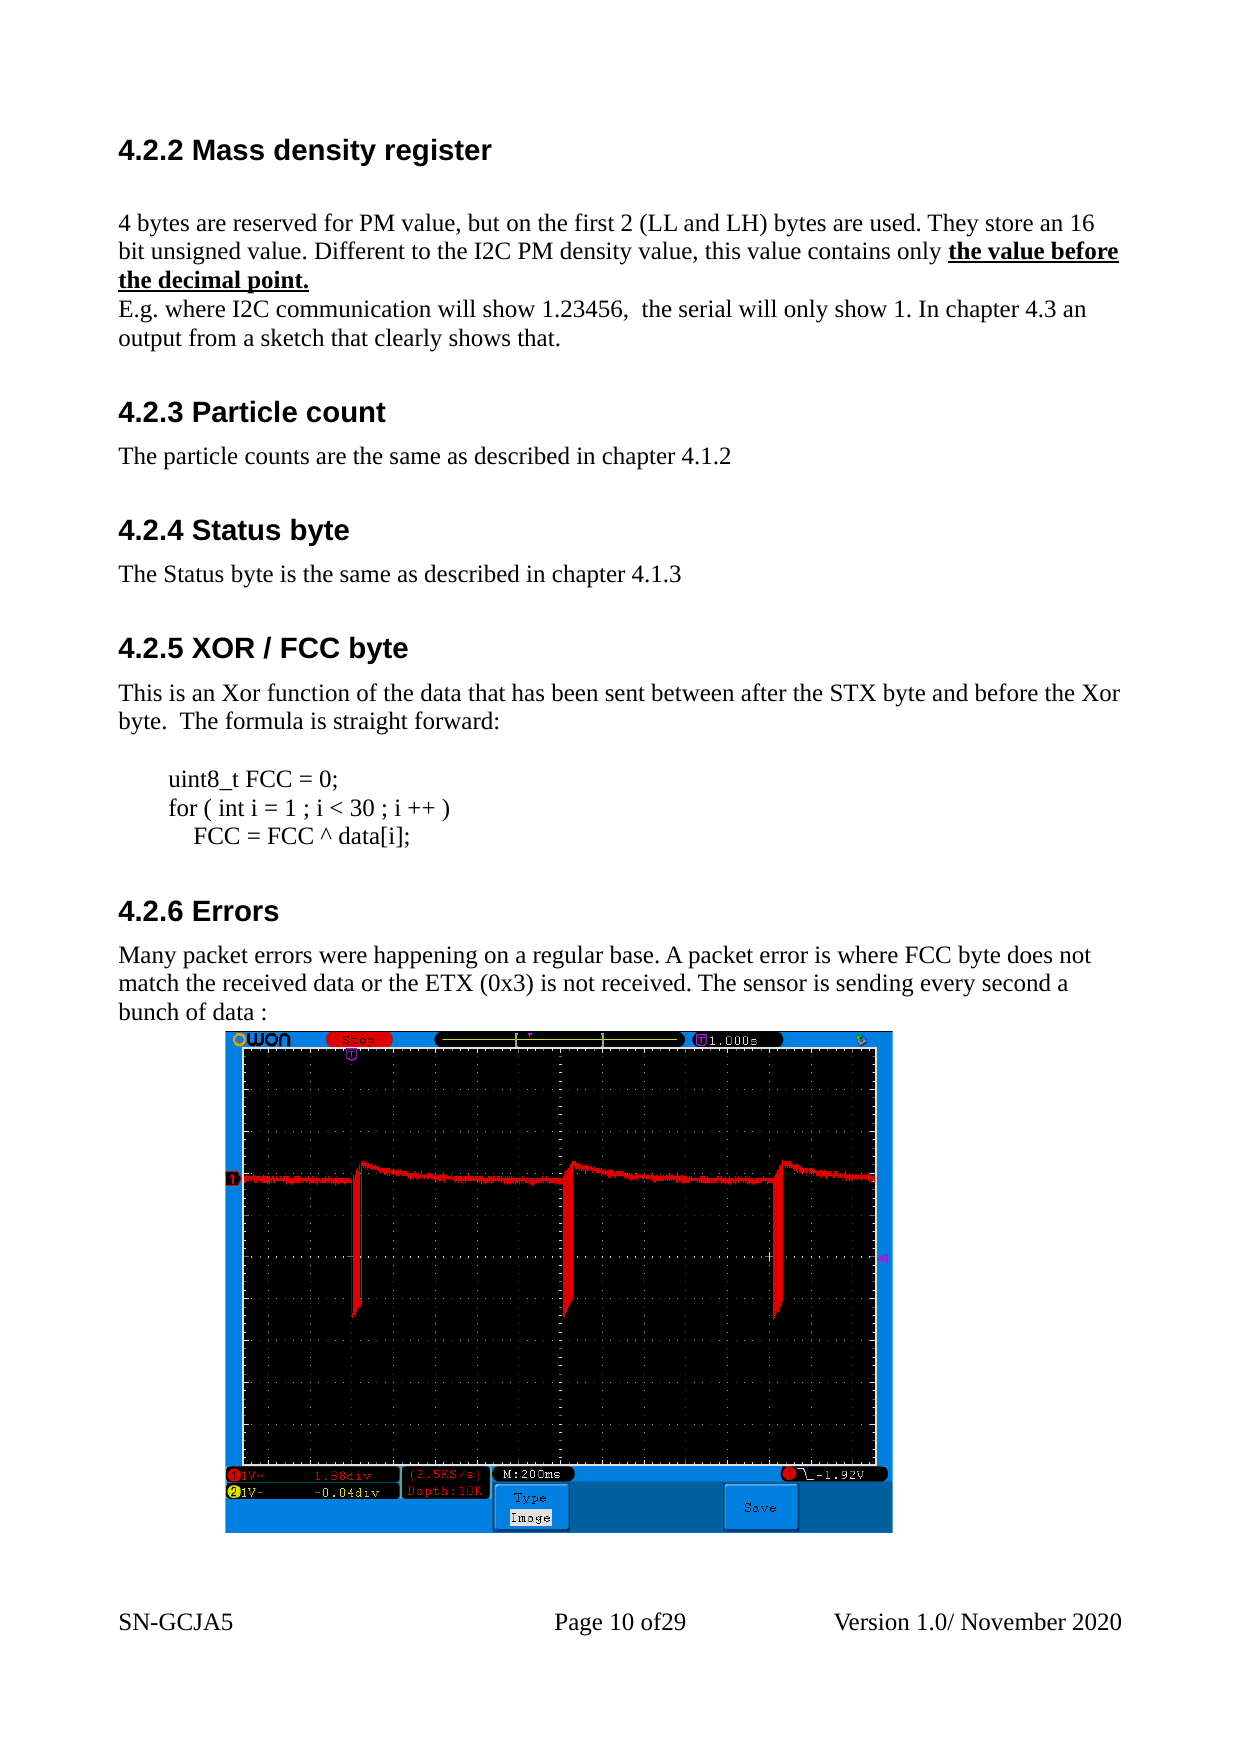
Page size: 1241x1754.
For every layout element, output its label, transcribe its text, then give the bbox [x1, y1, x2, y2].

text uint8_t FCC = 0; [118, 764, 1122, 793]
text The Status byte is the same as described in chapter 4.1.3 [118, 559, 1122, 588]
text E.g. where I2C communication will show 1.23456, the serial will only show 1. In chapter 4.3 an output from a sketch that clearly shows that. [118, 294, 1122, 351]
subtitle 4.2.3 Particle count [118, 395, 1122, 428]
text for ( int i = 1 ; i < 30 ; i ++ ) [118, 793, 1122, 821]
subtitle 4.2.6 Errors [118, 893, 1122, 927]
picture [225, 1031, 893, 1533]
text Many packet errors were happening on a regular base. A packet error is where FCC byte does not match the received data or the ETX (0x3) is not received. The sensor is sending every second a bunch of data : [118, 940, 1122, 1026]
subtitle 4.2.5 XOR / FCC byte [118, 631, 1122, 665]
text The particle counts are the same as described in chapter 4.1.2 [118, 441, 1122, 470]
subtitle 4.2.2 Mass density register [118, 133, 1122, 166]
text 4 bytes are reserved for PM value, but on the first 2 (LL and LH) bytes are used. They store an 16 bit unsigned value. Different to the I2C PM density value, this value contains only the value before the decimal point. [118, 208, 1122, 294]
text FCC = FCC ^ data[i]; [118, 821, 1122, 850]
text This is an Xor function of the data that has been sent between after the STX byte and before the Xor byte. The formula is straight forward: [118, 678, 1122, 735]
subtitle 4.2.4 Status byte [118, 513, 1122, 547]
